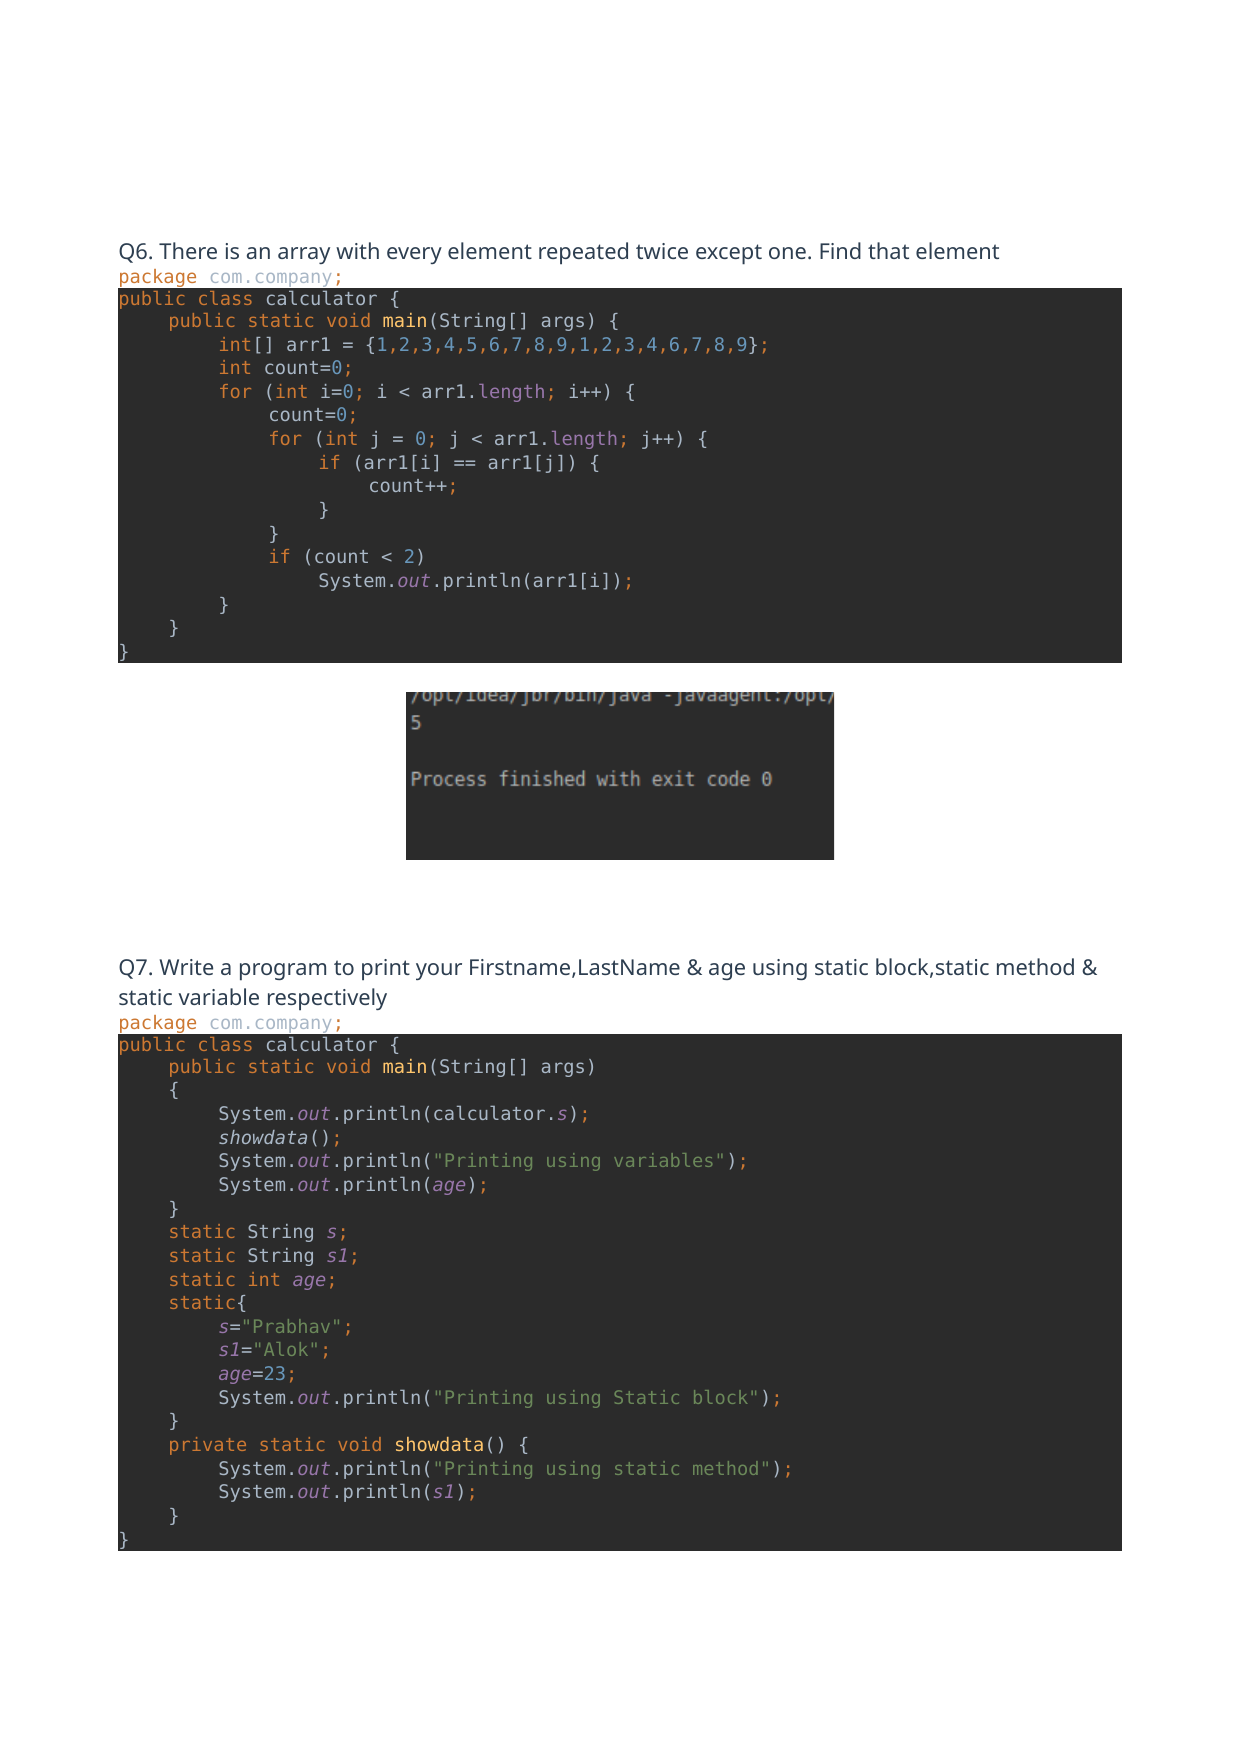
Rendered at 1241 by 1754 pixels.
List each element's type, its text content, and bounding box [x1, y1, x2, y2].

text System.out.println(arr1[i]); [118, 570, 1122, 594]
text } [118, 499, 1122, 523]
text int[] arr1 = {1,2,3,4,5,6,7,8,9,1,2,3,4,6,7,8,9}; [118, 333, 1122, 357]
text System.out.println(s1); [118, 1481, 1122, 1505]
text public static void main(String[] args) [118, 1056, 1122, 1079]
text System.out.println("Printing using static method"); [118, 1458, 1122, 1481]
text System.out.println(age); [118, 1174, 1122, 1198]
text System.out.println("Printing using Static block"); [118, 1387, 1122, 1410]
text } [118, 594, 1122, 617]
text int count=0; [118, 357, 1122, 381]
text static String s1; [118, 1245, 1122, 1268]
text } [118, 1410, 1122, 1434]
text Q6. There is an array with every element repeated twice except one. Find that element package com.company; [118, 236, 1122, 288]
text private static void showdata() { [118, 1434, 1122, 1458]
text count++; [118, 475, 1122, 499]
text for (int j = 0; j < arr1.length; j++) { [118, 428, 1122, 452]
text static{ [118, 1292, 1122, 1316]
text } [118, 1198, 1122, 1221]
text s="Prabhav"; [118, 1316, 1122, 1339]
text age=23; [118, 1363, 1122, 1387]
text static String s; [118, 1221, 1122, 1245]
text showdata(); [118, 1127, 1122, 1150]
picture [406, 692, 835, 860]
text count=0; [118, 404, 1122, 428]
text public class calculator { [118, 288, 1122, 310]
text } [118, 1529, 1122, 1551]
text } [118, 1505, 1122, 1529]
text } [118, 523, 1122, 546]
text if (count < 2) [118, 546, 1122, 570]
text System.out.println("Printing using variables"); [118, 1150, 1122, 1174]
text static int age; [118, 1268, 1122, 1292]
text s1="Alok"; [118, 1339, 1122, 1363]
text System.out.println(calculator.s); [118, 1103, 1122, 1127]
text public class calculator { [118, 1034, 1122, 1056]
text } [118, 641, 1122, 663]
text for (int i=0; i < arr1.length; i++) { [118, 381, 1122, 404]
text } [118, 617, 1122, 641]
text Q7. Write a program to print your Firstname,LastName & age using static block,static method & static variable respectively package com.company; [118, 952, 1122, 1034]
text { [118, 1079, 1122, 1103]
text if (arr1[i] == arr1[j]) { [118, 452, 1122, 475]
text public static void main(String[] args) { [118, 310, 1122, 333]
